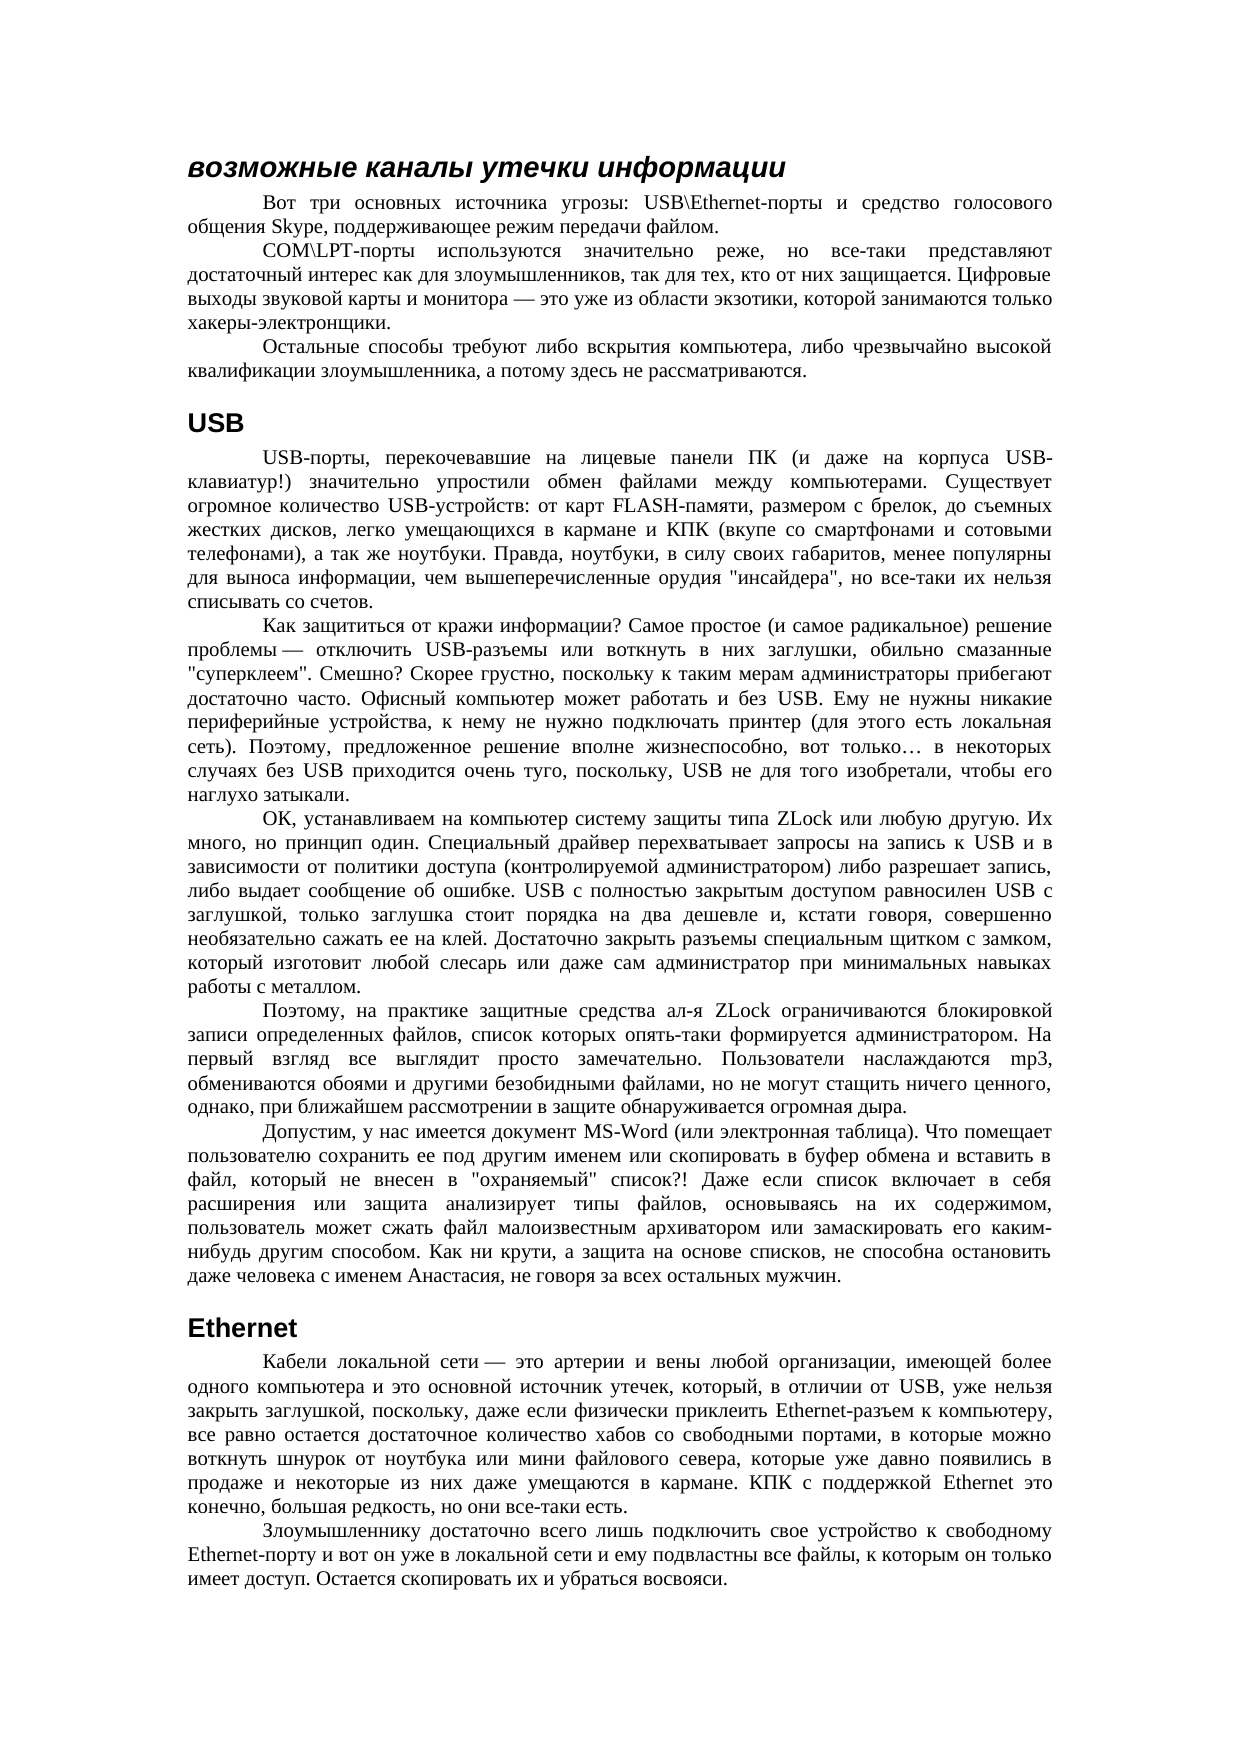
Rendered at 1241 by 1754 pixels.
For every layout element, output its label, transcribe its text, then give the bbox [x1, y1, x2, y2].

text USB-порты, перекочевавшие на лицевые панели ПК (и даже на корпуса USB-клавиатур!) значительно упростили обмен файлами между компьютерами. Существует огромное количество USB-устройств: от карт FLASH-памяти, размером с брелок, до съемных жестких дисков, легко умещающихся в кармане и КПК (вкупе со смартфонами и сотовыми телефонами), а так же ноутбуки. Правда, ноутбуки, в силу своих габаритов, менее популярны для выноса информации, чем вышеперечисленные орудия "инсайдера", но все-таки их нельзя списывать со счетов. [187, 445, 1053, 613]
text Как защититься от кражи информации? Самое простое (и самое радикальное) решение проблемы — отключить USB-разъемы или воткнуть в них заглушки, обильно смазанные "суперклеем". Смешно? Скорее грустно, поскольку к таким мерам администраторы прибегают достаточно часто. Офисный компьютер может работать и без USB. Ему не нужны никакие периферийные устройства, к нему не нужно подключать принтер (для этого есть локальная сеть). Поэтому, предложенное решение вполне жизнеспособно, вот только… в некоторых случаях без USB приходится очень туго, поскольку, USB не для того изобретали, чтобы его наглухо затыкали. [187, 613, 1053, 806]
text Поэтому, на практике защитные средства ал-я ZLock ограничиваются блокировкой записи определенных файлов, список которых опять-таки формируется администратором. На первый взгляд все выглядит просто замечательно. Пользователи наслаждаются mp3, обмениваются обоями и другими безобидными файлами, но не могут стащить ничего ценного, однако, при ближайшем рассмотрении в защите обнаруживается огромная дыра. [187, 998, 1053, 1118]
subtitle Ethernet [187, 1312, 1053, 1343]
text Злоумышленнику достаточно всего лишь подключить свое устройство к свободному Ethernet-порту и вот он уже в локальной сети и ему подвластны все файлы, к которым он только имеет доступ. Остается скопировать их и убраться восвояси. [187, 1518, 1053, 1590]
subtitle возможные каналы утечки информации [187, 150, 1053, 183]
text COM\LPT-порты используются значительно реже, но все-таки представляют достаточный интерес как для злоумышленников, так для тех, кто от них защищается. Цифровые выходы звуковой карты и монитора — это уже из области экзотики, которой занимаются только хакеры-электронщики. [187, 238, 1053, 334]
text Остальные способы требуют либо вскрытия компьютера, либо чрезвычайно высокой квалификации злоумышленника, а потому здесь не рассматриваются. [187, 334, 1053, 382]
subtitle USB [187, 407, 1053, 438]
text Допустим, у нас имеется документ MS-Word (или электронная таблица). Что помещает пользователю сохранить ее под другим именем или скопировать в буфер обмена и вставить в файл, который не внесен в "охраняемый" список?! Даже если список включает в себя расширения или защита анализирует типы файлов, основываясь на их содержимом, пользователь может сжать файл малоизвестным архиватором или замаскировать его каким-нибудь другим способом. Как ни крути, а защита на основе списков, не способна остановить даже человека с именем Анастасия, не говоря за всех остальных мужчин. [187, 1118, 1053, 1287]
text Вот три основных источника угрозы: USB\Ethernet-порты и средство голосового общения Skype, поддерживающее режим передачи файлом. [187, 190, 1053, 238]
text ОК, устанавливаем на компьютер систему защиты типа ZLock или любую другую. Их много, но принцип один. Специальный драйвер перехватывает запросы на запись к USB и в зависимости от политики доступа (контролируемой администратором) либо разрешает запись, либо выдает сообщение об ошибке. USB с полностью закрытым доступом равносилен USB с заглушкой, только заглушка стоит порядка на два дешевле и, кстати говоря, совершенно необязательно сажать ее на клей. Достаточно закрыть разъемы специальным щитком с замком, который изготовит любой слесарь или даже сам администратор при минимальных навыках работы с металлом. [187, 806, 1053, 998]
text Кабели локальной сети — это артерии и вены любой организации, имеющей более одного компьютера и это основной источник утечек, который, в отличии от USB, уже нельзя закрыть заглушкой, поскольку, даже если физически приклеить Ethernet-разъем к компьютеру, все равно остается достаточное количество хабов со свободными портами, в которые можно воткнуть шнурок от ноутбука или мини файлового севера, которые уже давно появились в продаже и некоторые из них даже умещаются в кармане. КПК с поддержкой Ethernet это конечно, большая редкость, но они все-таки есть. [187, 1349, 1053, 1518]
